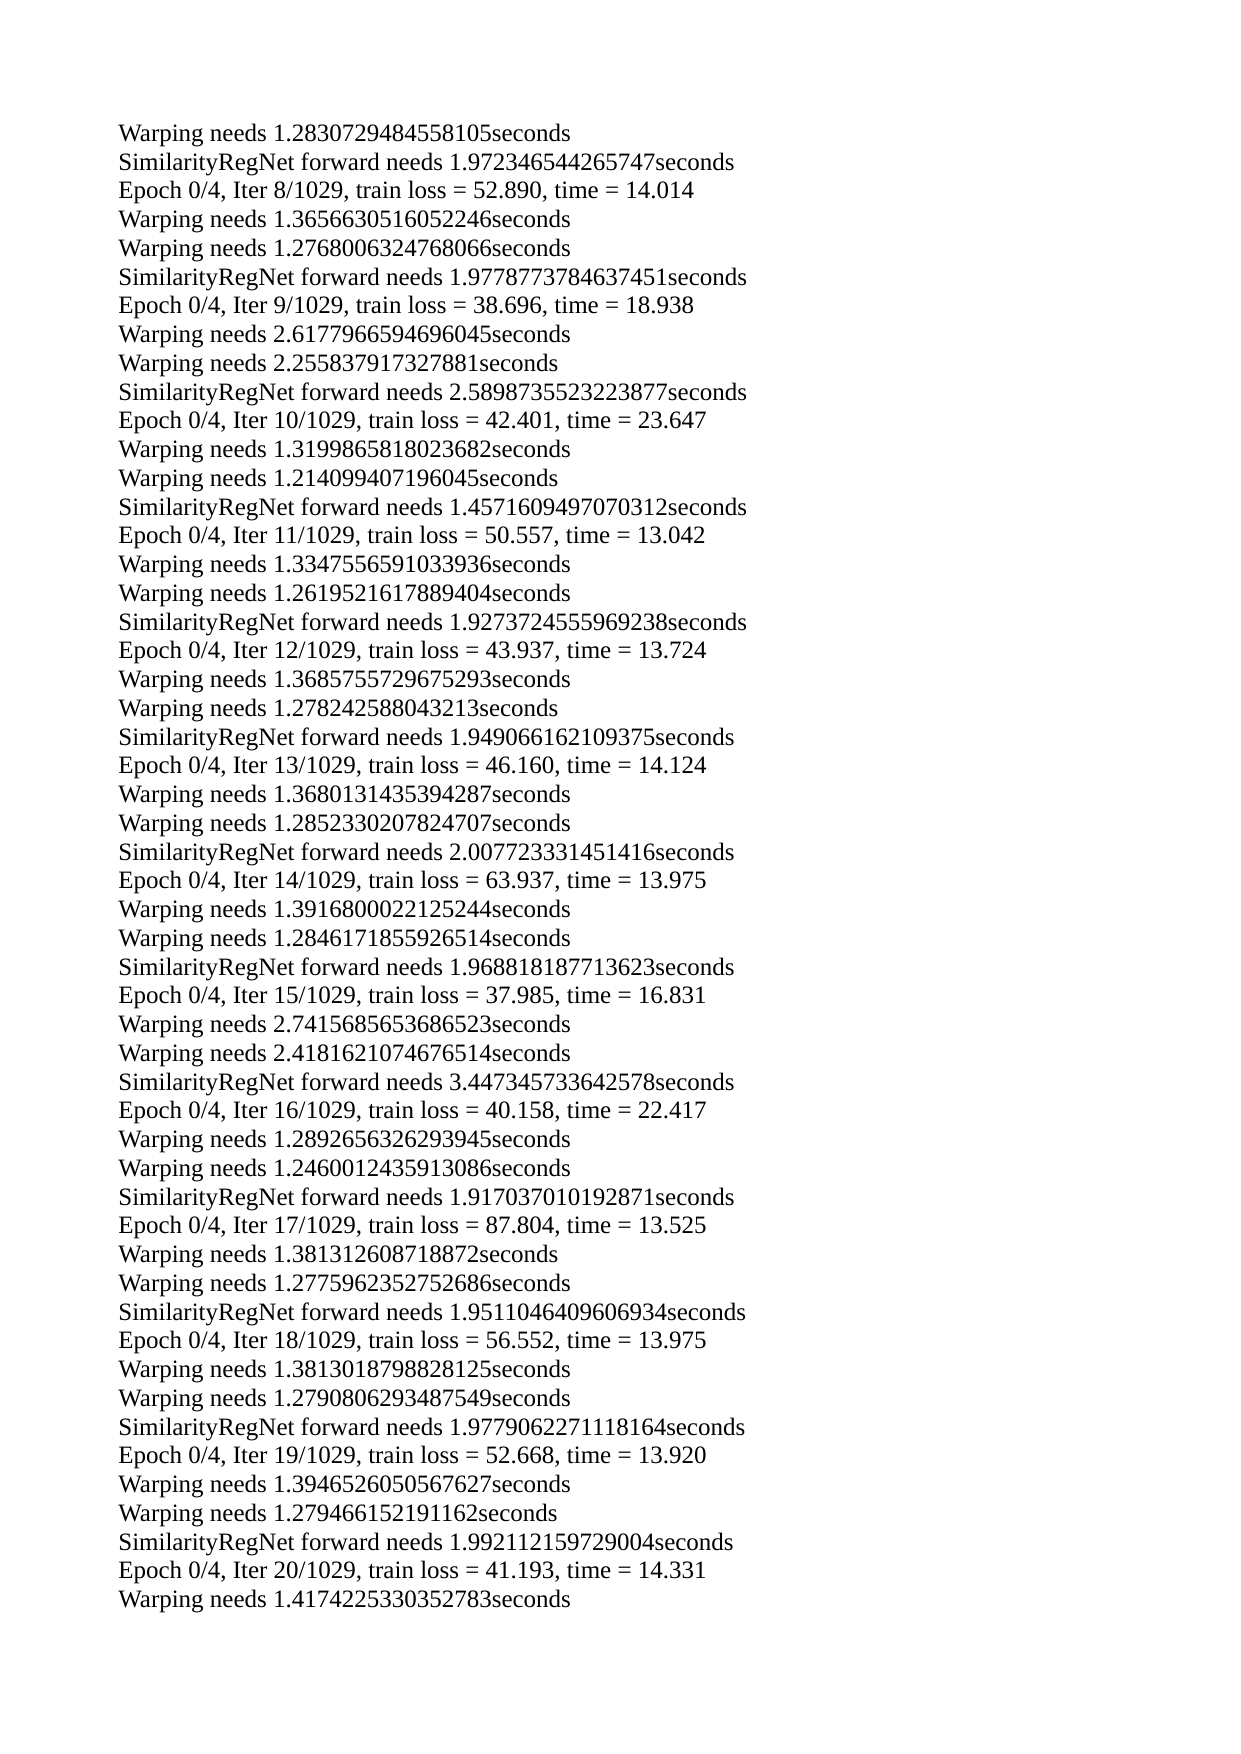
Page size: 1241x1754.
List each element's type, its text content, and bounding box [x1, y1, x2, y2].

text Warping needs 1.279466152191162seconds [118, 1498, 1122, 1527]
text Warping needs 1.2852330207824707seconds [118, 808, 1122, 837]
text Warping needs 1.214099407196045seconds [118, 463, 1122, 492]
text Warping needs 1.2768006324768066seconds [118, 233, 1122, 262]
text Warping needs 1.3347556591033936seconds [118, 549, 1122, 578]
text Epoch 0/4, Iter 17/1029, train loss = 87.804, time = 13.525 [118, 1211, 1122, 1239]
text Epoch 0/4, Iter 16/1029, train loss = 40.158, time = 22.417 [118, 1096, 1122, 1124]
text Warping needs 2.7415685653686523seconds [118, 1009, 1122, 1038]
text Warping needs 1.2790806293487549seconds [118, 1383, 1122, 1412]
text Warping needs 1.2892656326293945seconds [118, 1124, 1122, 1153]
text SimilarityRegNet forward needs 2.007723331451416seconds [118, 837, 1122, 866]
text SimilarityRegNet forward needs 1.9779062271118164seconds [118, 1412, 1122, 1441]
text Warping needs 1.3916800022125244seconds [118, 894, 1122, 923]
text SimilarityRegNet forward needs 1.9273724555969238seconds [118, 607, 1122, 636]
text Warping needs 2.255837917327881seconds [118, 348, 1122, 377]
text Warping needs 2.4181621074676514seconds [118, 1038, 1122, 1067]
text Warping needs 1.3946526050567627seconds [118, 1469, 1122, 1498]
text Warping needs 1.3680131435394287seconds [118, 779, 1122, 808]
text Epoch 0/4, Iter 15/1029, train loss = 37.985, time = 16.831 [118, 981, 1122, 1009]
text SimilarityRegNet forward needs 1.917037010192871seconds [118, 1182, 1122, 1211]
text Warping needs 1.3685755729675293seconds [118, 664, 1122, 693]
text Warping needs 1.381312608718872seconds [118, 1239, 1122, 1268]
text SimilarityRegNet forward needs 1.949066162109375seconds [118, 722, 1122, 751]
text Epoch 0/4, Iter 10/1029, train loss = 42.401, time = 23.647 [118, 406, 1122, 434]
text Epoch 0/4, Iter 13/1029, train loss = 46.160, time = 14.124 [118, 751, 1122, 779]
text SimilarityRegNet forward needs 3.447345733642578seconds [118, 1067, 1122, 1096]
text Warping needs 1.2830729484558105seconds [118, 118, 1122, 147]
text Warping needs 1.3656630516052246seconds [118, 204, 1122, 233]
text Warping needs 1.278242588043213seconds [118, 693, 1122, 722]
text SimilarityRegNet forward needs 2.5898735523223877seconds [118, 377, 1122, 406]
text Epoch 0/4, Iter 12/1029, train loss = 43.937, time = 13.724 [118, 636, 1122, 664]
text SimilarityRegNet forward needs 1.972346544265747seconds [118, 147, 1122, 176]
text Warping needs 1.2619521617889404seconds [118, 578, 1122, 607]
text SimilarityRegNet forward needs 1.9778773784637451seconds [118, 262, 1122, 291]
text Warping needs 1.2846171855926514seconds [118, 923, 1122, 952]
text Epoch 0/4, Iter 8/1029, train loss = 52.890, time = 14.014 [118, 176, 1122, 204]
text Warping needs 1.4174225330352783seconds [118, 1584, 1122, 1613]
text Epoch 0/4, Iter 18/1029, train loss = 56.552, time = 13.975 [118, 1326, 1122, 1354]
text Warping needs 2.6177966594696045seconds [118, 319, 1122, 348]
text SimilarityRegNet forward needs 1.992112159729004seconds [118, 1527, 1122, 1556]
text Epoch 0/4, Iter 14/1029, train loss = 63.937, time = 13.975 [118, 866, 1122, 894]
text Epoch 0/4, Iter 11/1029, train loss = 50.557, time = 13.042 [118, 521, 1122, 549]
text SimilarityRegNet forward needs 1.968818187713623seconds [118, 952, 1122, 981]
text Epoch 0/4, Iter 20/1029, train loss = 41.193, time = 14.331 [118, 1556, 1122, 1584]
text SimilarityRegNet forward needs 1.4571609497070312seconds [118, 492, 1122, 521]
text SimilarityRegNet forward needs 1.9511046409606934seconds [118, 1297, 1122, 1326]
text Epoch 0/4, Iter 19/1029, train loss = 52.668, time = 13.920 [118, 1441, 1122, 1469]
text Warping needs 1.3199865818023682seconds [118, 434, 1122, 463]
text Epoch 0/4, Iter 9/1029, train loss = 38.696, time = 18.938 [118, 291, 1122, 319]
text Warping needs 1.2775962352752686seconds [118, 1268, 1122, 1297]
text Warping needs 1.3813018798828125seconds [118, 1354, 1122, 1383]
text Warping needs 1.2460012435913086seconds [118, 1153, 1122, 1182]
